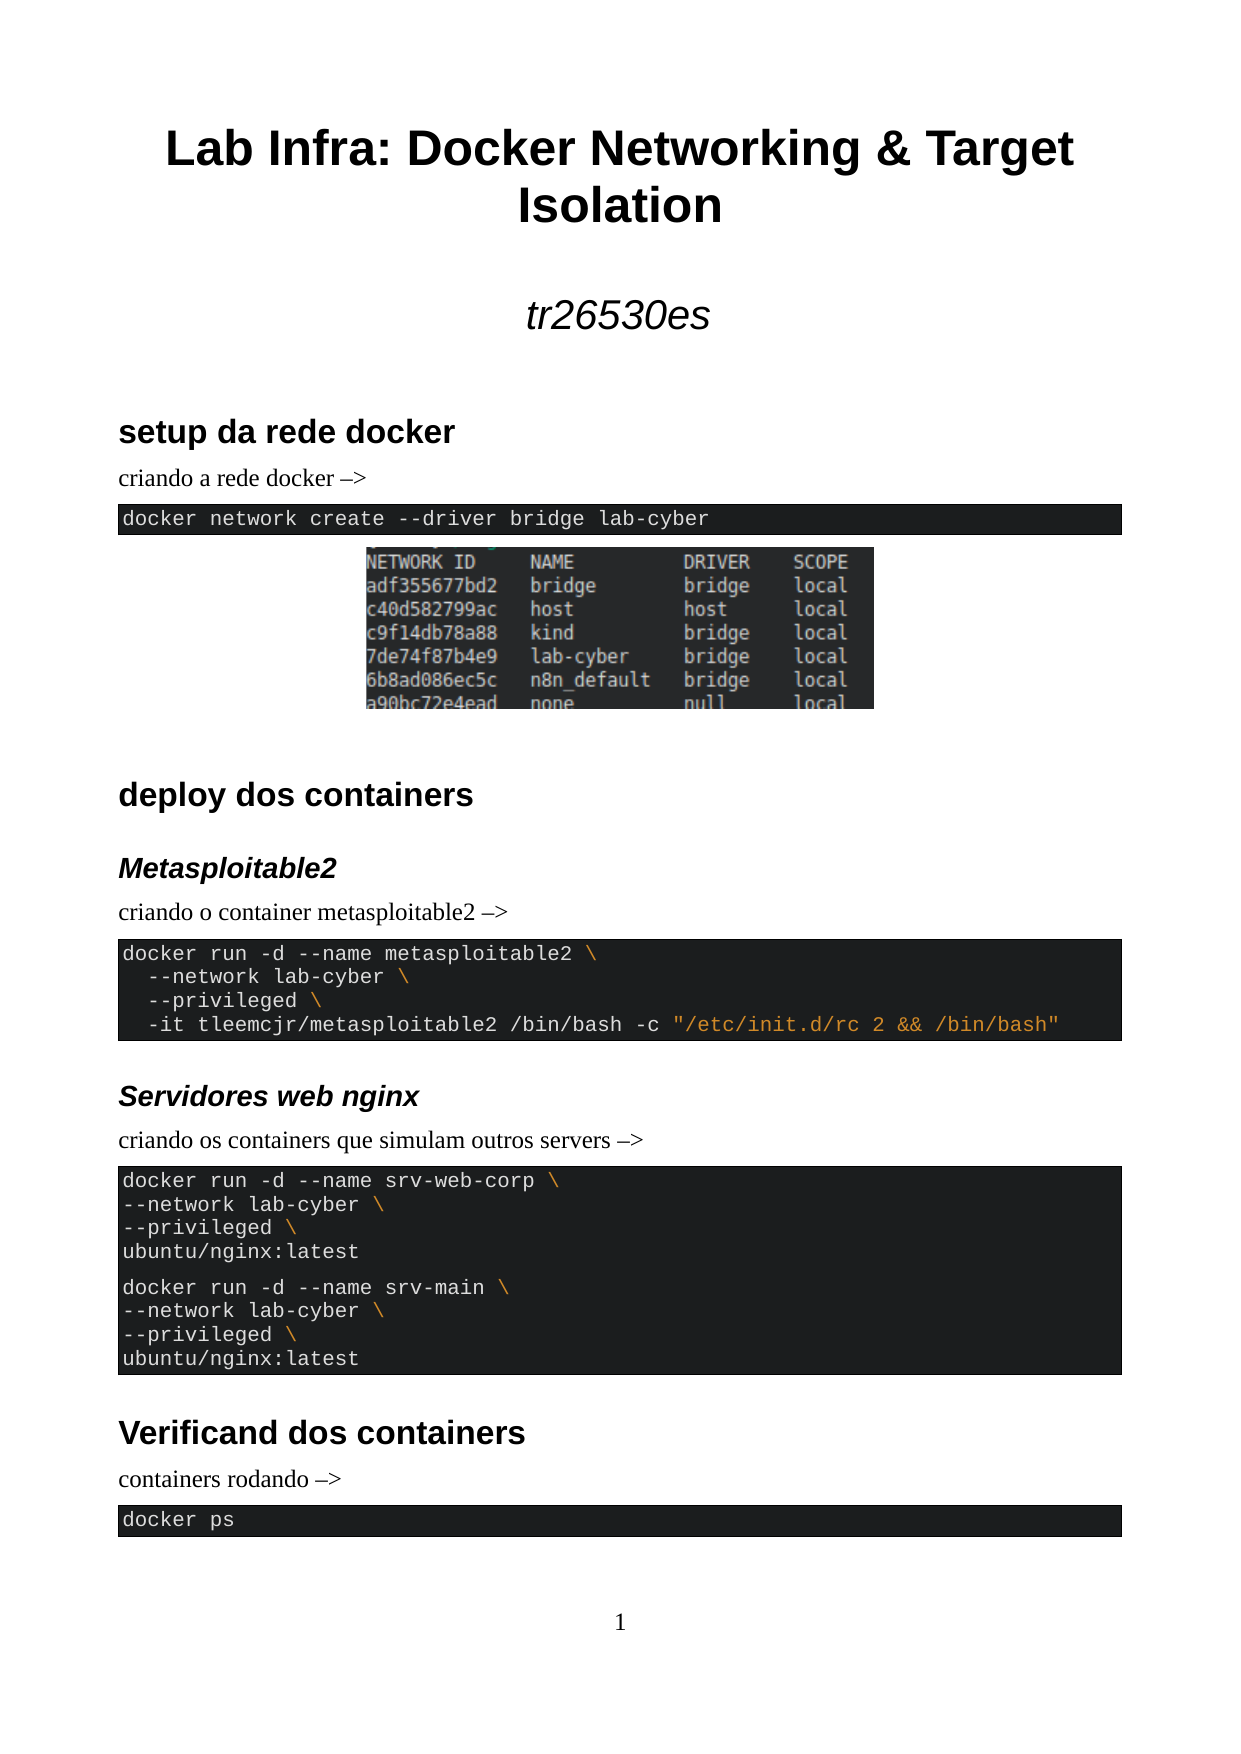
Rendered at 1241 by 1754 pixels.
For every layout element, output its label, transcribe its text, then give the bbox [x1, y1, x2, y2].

text docker network create --driver bridge lab-cyber [119, 505, 1121, 534]
text ubuntu/nginx:latest [119, 1344, 1121, 1374]
text --network lab-cyber \ [119, 1297, 1121, 1320]
subtitle tr26530es [118, 291, 1122, 338]
text docker run -d --name srv-web-corp \ [119, 1167, 1121, 1189]
text --privileged \ [119, 1320, 1121, 1344]
text --network lab-cyber \ [119, 1189, 1121, 1213]
text docker run -d --name metasploitable2 \ [119, 940, 1121, 962]
text docker ps [119, 1506, 1121, 1536]
subtitle Verificand dos containers [118, 1413, 1122, 1451]
text --privileged \ [119, 1213, 1121, 1237]
text criando a rede docker –> [118, 463, 1122, 491]
text --network lab-cyber \ [119, 962, 1121, 986]
text docker run -d --name srv-main \ [119, 1273, 1121, 1297]
title Lab Infra: Docker Networking & Target Isolation [118, 118, 1122, 233]
text -it tleemcjr/metasploitable2 /bin/bash -c "/etc/init.d/rc 2 && /bin/bash" [119, 1010, 1121, 1040]
subtitle Metasploitable2 [118, 851, 1122, 885]
text criando o container metasploitable2 –> [118, 897, 1122, 926]
text criando os containers que simulam outros servers –> [118, 1125, 1122, 1153]
text containers rodando –> [118, 1464, 1122, 1493]
subtitle setup da rede docker [118, 411, 1122, 450]
subtitle Servidores web nginx [118, 1079, 1122, 1112]
text --privileged \ [119, 986, 1121, 1010]
text ubuntu/nginx:latest [119, 1237, 1121, 1264]
subtitle deploy dos containers [118, 775, 1122, 814]
